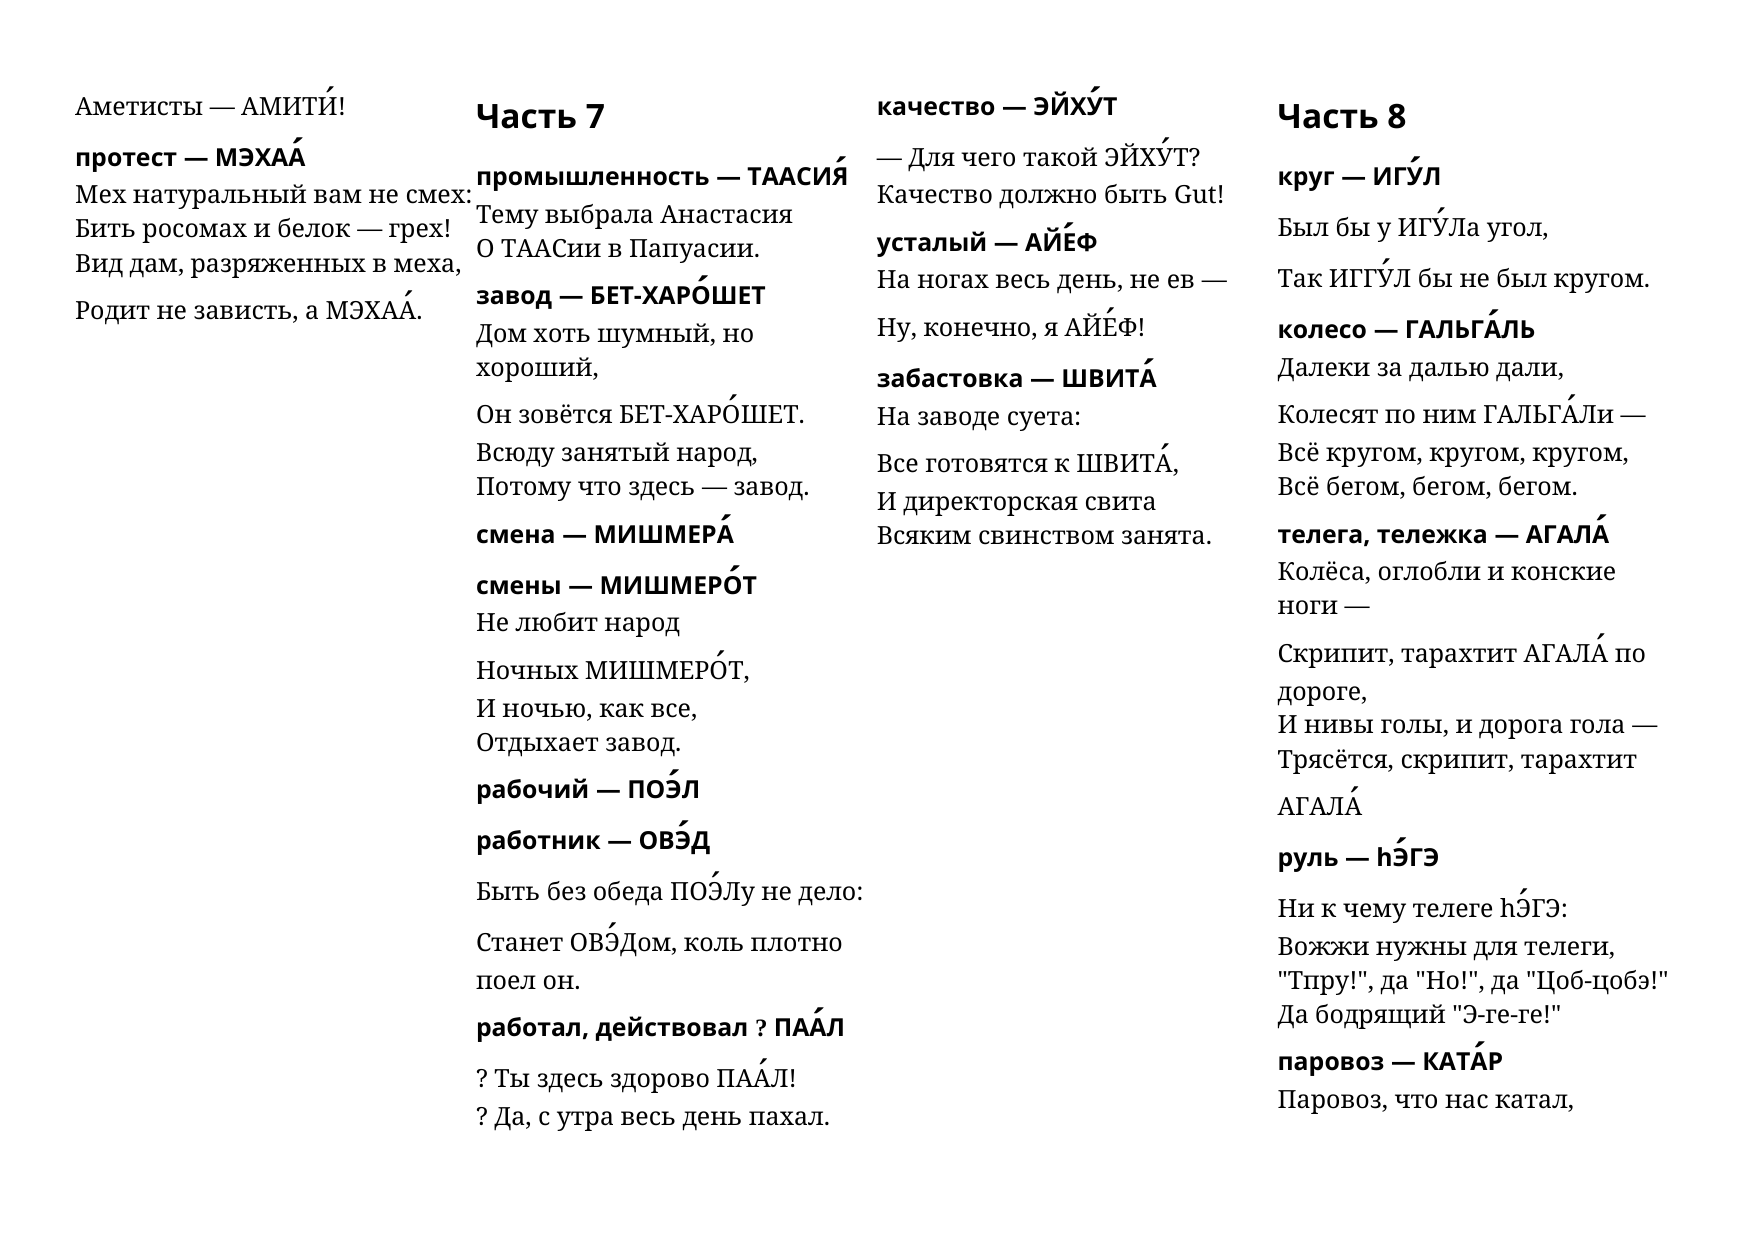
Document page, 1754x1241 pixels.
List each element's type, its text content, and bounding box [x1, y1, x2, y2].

text Так ИГГУ́Л бы не был кругом. [1277, 248, 1678, 299]
text Ну, конечно, я АЙЕ́Ф! [877, 296, 1277, 347]
text И директорская свита [877, 483, 1277, 517]
subtitle работал, действовал ? ПАА́Л [476, 997, 877, 1048]
text И ночью, как все, [476, 690, 877, 724]
subtitle колесо — ГАЛЬГА́ЛЬ [1277, 299, 1678, 350]
subtitle работник — ОВЭ́Д [476, 809, 877, 860]
subtitle протест — МЭХАА́ [75, 126, 476, 177]
text Вожжи нужны для телеги, [1277, 928, 1678, 962]
text — Для чего такой ЭЙХУ́Т? [877, 126, 1277, 177]
text На заводе суета: [877, 398, 1277, 432]
text Всё кругом, кругом, кругом, [1277, 435, 1678, 469]
text Быть без обеда ПОЭ́Лу не дело: [476, 860, 877, 911]
text Не любит народ [476, 605, 877, 639]
text Дом хоть шумный, но хороший, [476, 316, 877, 384]
text Всюду занятый народ, [476, 435, 877, 469]
text Тему выбрала Анастасия [476, 197, 877, 231]
text И нивы голы, и дорога гола — [1277, 707, 1678, 741]
text Ночных МИШМЕРО́Т, [476, 639, 877, 690]
text ? Да, с утра весь день пахал. [476, 1099, 877, 1133]
text Да бодрящий "Э-ге-ге!" [1277, 997, 1678, 1031]
subtitle качество — ЭЙХУ́Т [877, 75, 1277, 126]
text На ногах весь день, не ев — [877, 262, 1277, 296]
subtitle смены — МИШМЕРО́Т [476, 554, 877, 605]
text Паровоз, что нас катал, [1277, 1082, 1678, 1116]
subtitle завод — БЕТ-ХАРО́ШЕТ [476, 265, 877, 316]
text О ТААСии в Папуасии. [476, 231, 877, 265]
text Родит не зависть, а МЭХАА́. [75, 279, 476, 330]
subtitle забастовка — ШВИТА́ [877, 347, 1277, 398]
text Трясётся, скрипит, тарахтит АГАЛА́ [1277, 741, 1678, 826]
text "Тпру!", да "Но!", да "Цоб-цобэ!" [1277, 962, 1678, 997]
text Качество должно быть Gut! [877, 177, 1277, 211]
subtitle паровоз — КАТА́Р [1277, 1031, 1678, 1082]
subtitle круг — ИГУ́Л [1277, 146, 1678, 197]
text Мех натуральный вам не смех: [75, 177, 476, 211]
text Колёса, оглобли и конские ноги — [1277, 554, 1678, 622]
text Колесят по ним ГАЛЬГА́Ли — [1277, 384, 1678, 435]
text Потому что здесь — завод. [476, 469, 877, 503]
text Все готовятся к ШВИТА́, [877, 432, 1277, 483]
text Станет ОВЭ́Дом, коль плотно поел он. [476, 911, 877, 997]
subtitle телега, тележка — АГАЛА́ [1277, 503, 1678, 554]
subtitle смена — МИШМЕРА́ [476, 503, 877, 554]
subtitle рабочий — ПОЭ́Л [476, 758, 877, 809]
subtitle руль — hЭ́ГЭ [1277, 826, 1678, 877]
text ? Ты здесь здорово ПАА́Л! [476, 1048, 877, 1099]
text Далеки за далью дали, [1277, 350, 1678, 384]
text Всё бегом, бегом, бегом. [1277, 469, 1678, 503]
text Он зовётся БЕТ-ХАРО́ШЕТ. [476, 384, 877, 435]
text Вид дам, разряженных в меха, [75, 245, 476, 279]
text Скрипит, тарахтит АГАЛА́ по дороге, [1277, 622, 1678, 707]
text Аметисты — АМИТИ́! [75, 75, 476, 126]
text Был бы у ИГУ́Ла угол, [1277, 197, 1678, 248]
subtitle промышленность — ТААСИЯ́ [476, 146, 877, 197]
text Ни к чему телеге hЭ́ГЭ: [1277, 877, 1678, 928]
text Отдыхает завод. [476, 724, 877, 758]
text Бить росомах и белок — грех! [75, 211, 476, 245]
subtitle усталый — АЙЕ́Ф [877, 211, 1277, 262]
text Всяким свинством занята. [877, 517, 1277, 552]
